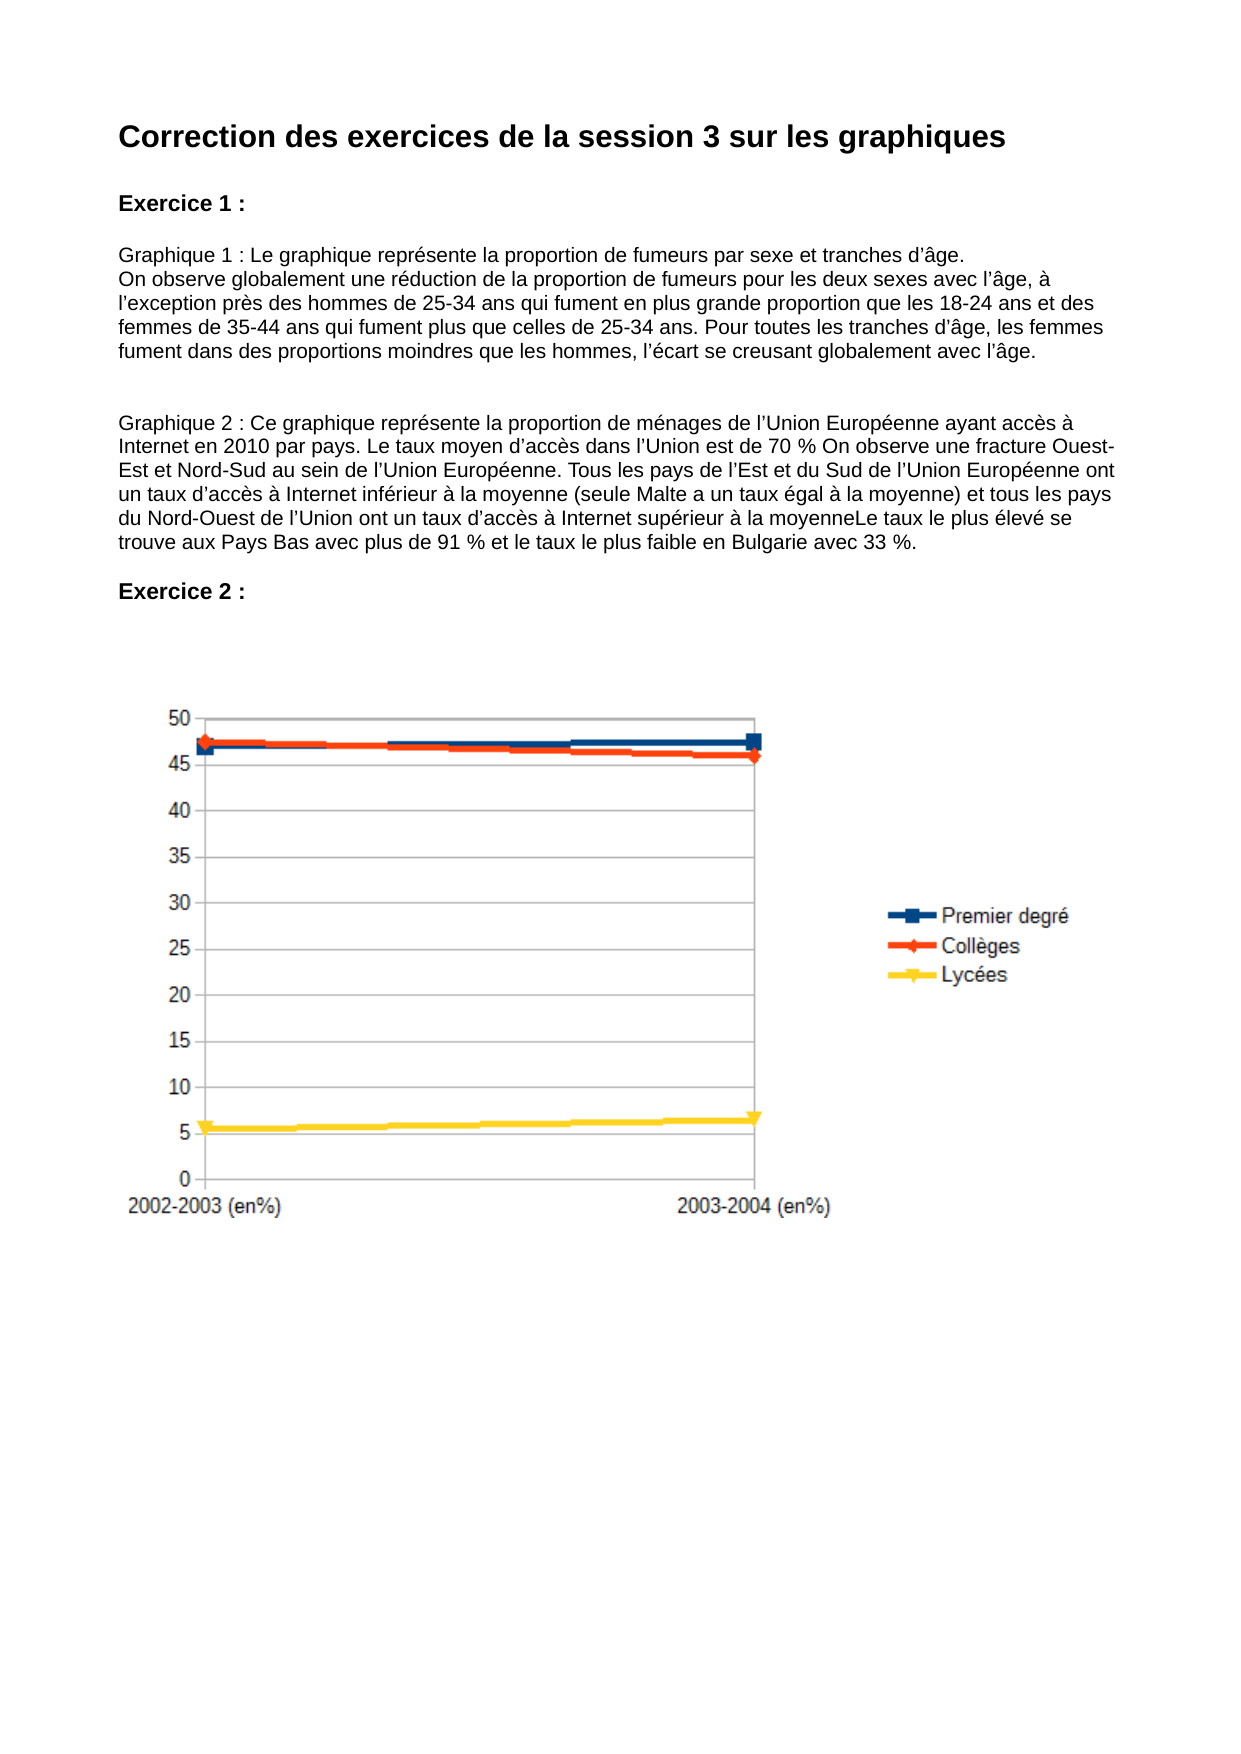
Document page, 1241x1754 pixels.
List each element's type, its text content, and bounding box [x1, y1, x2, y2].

text Exercice 2 : [118, 578, 1122, 604]
text Graphique 1 : Le graphique représente la proportion de fumeurs par sexe et tranches d’âge. [118, 243, 1122, 267]
text On observe globalement une réduction de la proportion de fumeurs pour les deux sexes avec l’âge, à l’exception près des hommes de 25-34 ans qui fument en plus grande proportion que les 18-24 ans et des femmes de 35-44 ans qui fument plus que celles de 25-34 ans. Pour toutes les tranches d’âge, les femmes fument dans des proportions moindres que les hommes, l’écart se creusant globalement avec l’âge. [118, 267, 1122, 362]
text Exercice 1 : [118, 190, 1122, 216]
picture [882, 898, 1077, 993]
text Graphique 2 : Ce graphique représente la proportion de ménages de l’Union Européenne ayant accès à Internet en 2010 par pays. Le taux moyen d’accès dans l’Union est de 70 % On observe une fracture Ouest-Est et Nord-Sud au sein de l’Union Européenne. Tous les pays de l’Est et du Sud de l’Union Européenne ont un taux d’accès à Internet inférieur à la moyenne (seule Malte a un taux égal à la moyenne) et tous les pays du Nord-Ouest de l’Union ont un taux d’accès à Internet supérieur à la moyenneLe taux le plus élevé se trouve aux Pays Bas avec plus de 91 % et le taux le plus faible en Bulgarie avec 33 %. [118, 410, 1122, 554]
text Correction des exercices de la session 3 sur les graphiques [118, 118, 1122, 154]
picture [128, 707, 837, 1218]
